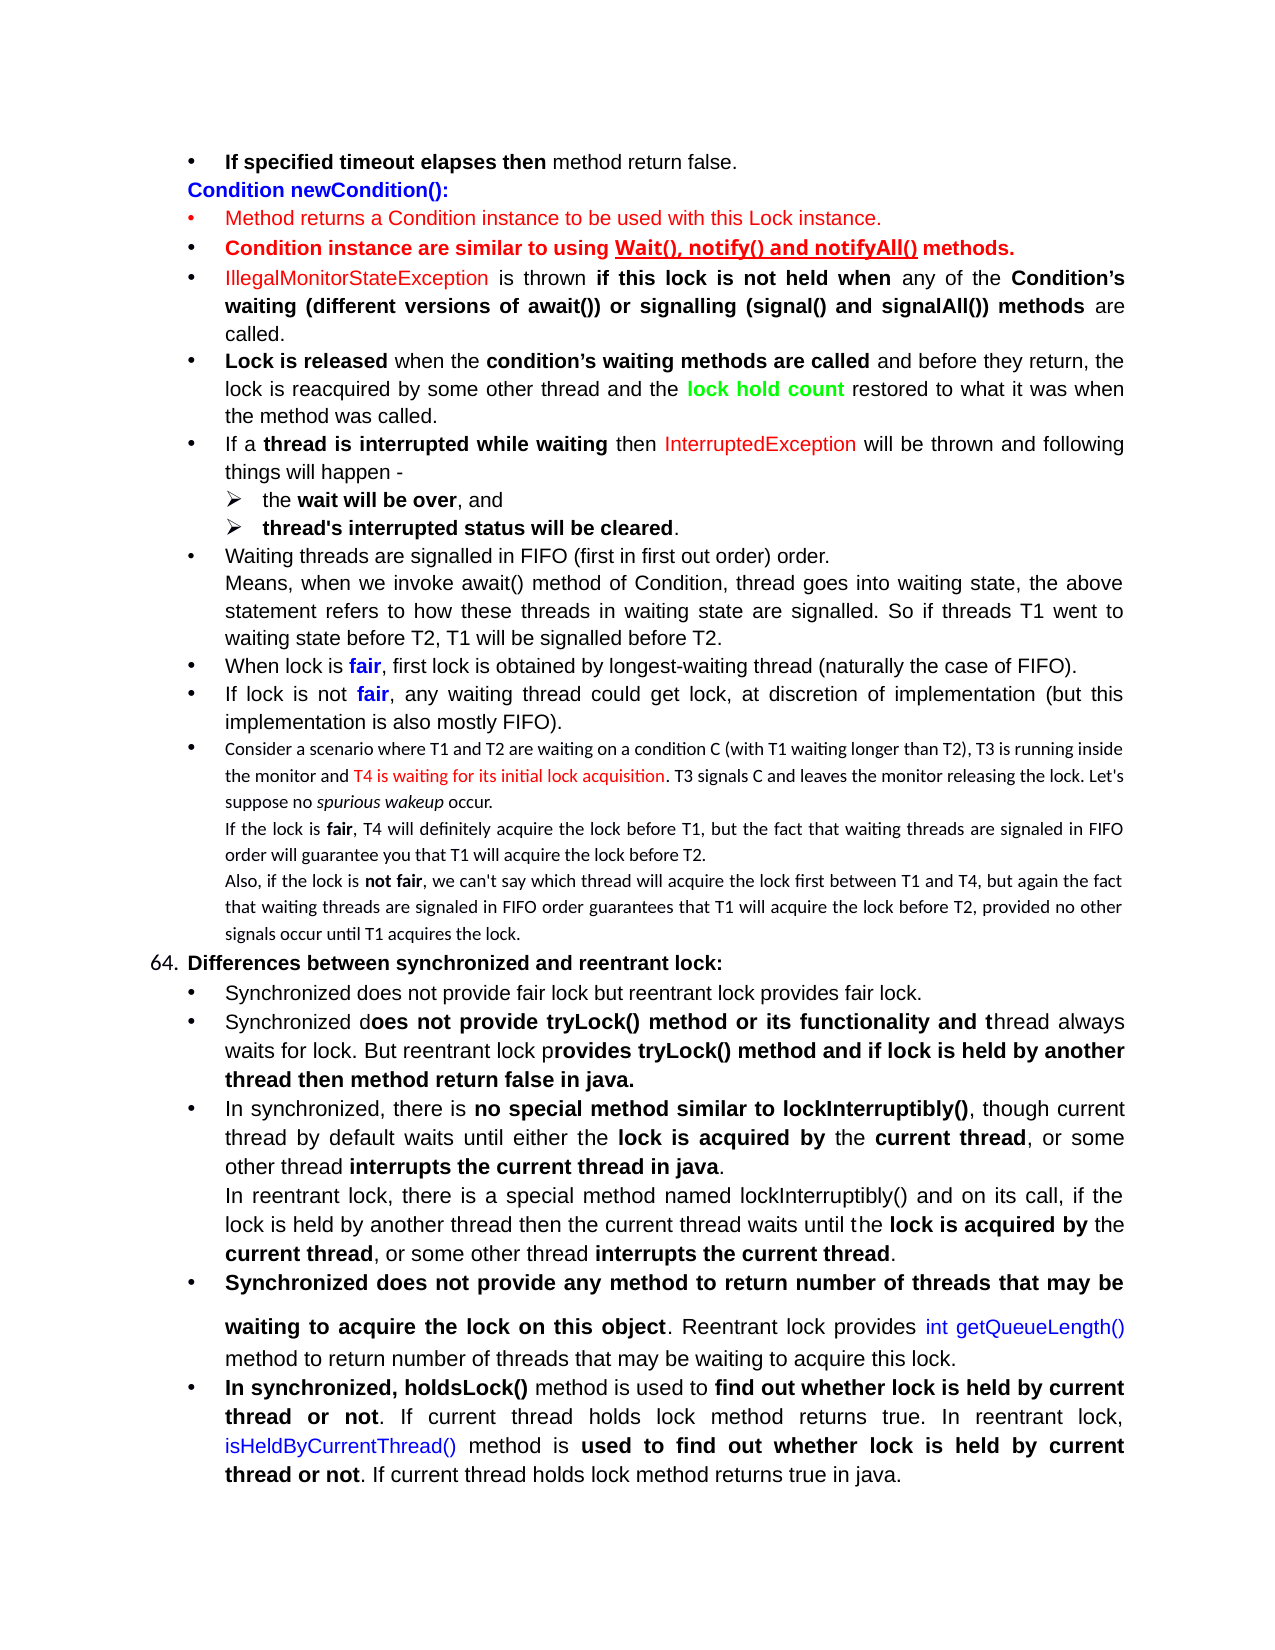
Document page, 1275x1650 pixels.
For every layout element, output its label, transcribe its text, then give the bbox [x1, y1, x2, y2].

list If specified timeout elapses then method return false. [187, 150, 1125, 174]
list In synchronized, there is no special method similar to lockInterruptibly(), though current thread by default waits until either the lock is acquired by the current thread, or some other thread interrupts the current thread in java. [187, 1096, 1125, 1179]
list Lock is released when the condition’s waiting methods are called and before they return, the lock is reacquired by some other thread and the lock hold count restored to what it was when the method was called. [187, 349, 1125, 428]
list Condition instance are similar to using Wait(), notify() and notifyAll() methods. [187, 233, 1125, 262]
list thread's interrupted status will be cleared. [225, 516, 1125, 540]
list Synchronized does not provide tryLock() method or its functionality and thread always waits for lock. But reentrant lock provides tryLock() method and if lock is held by another thread then method return false in java. [187, 1009, 1125, 1092]
list When lock is fair, first lock is obtained by longest-waiting thread (naturally the case of FIFO). [187, 654, 1125, 678]
list Also, if the lock is not fair, we can't say which thread will acquire the lock first between T1 and T4, but again the fact that waiting threads are signaled in FIFO order guarantees that T1 will acquire the lock before T2, provided no other signals occur until T1 acquires the lock. [187, 869, 1125, 945]
list If the lock is fair, T4 will definitely acquire the lock before T1, but the fact that waiting threads are signaled in FIFO order will guarantee you that T1 will acquire the lock before T2. [187, 817, 1125, 866]
list IllegalMonitorStateException is thrown if this lock is not held when any of the Condition’s waiting (different versions of await()) or signalling (signal() and signalAll()) methods are called. [187, 266, 1125, 345]
list Waiting threads are signalled in FIFO (first in first out order) order. [187, 544, 1125, 568]
list Condition newCondition(): [150, 178, 1125, 202]
list Consider a scenario where T1 and T2 are waiting on a condition C (with T1 waiting longer than T2), T3 is running inside the monitor and T4 is waiting for its initial lock acquisition. T3 signals C and leaves the monitor releasing the lock. Let's suppose no spurious wakeup occur. [187, 737, 1125, 813]
list Synchronized does not provide any method to return number of threads that may be waiting to acquire the lock on this object. Reentrant lock provides int getQueueLength() method to return number of threads that may be waiting to acquire this lock. [187, 1270, 1125, 1371]
list In reentrant lock, there is a special method named lockInterruptibly() and on its call, if the lock is held by another thread then the current thread waits until the lock is acquired by the current thread, or some other thread interrupts the current thread. [187, 1183, 1125, 1266]
list the wait will be over, and [225, 487, 1125, 512]
list Means, when we invoke await() method of Condition, thread goes into waiting state, the above statement refers to how these threads in waiting state are signalled. So if threads T1 went to waiting state before T2, T1 will be signalled before T2. [187, 571, 1125, 650]
list Method returns a Condition instance to be used with this Lock instance. [187, 206, 1125, 230]
list If lock is not fair, any waiting thread could get lock, at discretion of implementation (but this implementation is also mostly FIFO). [187, 682, 1125, 734]
list Synchronized does not provide fair lock but reentrant lock provides fair lock. [187, 981, 1125, 1005]
list In synchronized, holdsLock() method is used to find out whether lock is held by current thread or not. If current thread holds lock method returns true. In reentrant lock, isHeldByCurrentThread() method is used to find out whether lock is held by current thread or not. If current thread holds lock method returns true in java. [187, 1375, 1125, 1487]
list Differences between synchronized and reentrant lock: [150, 948, 1125, 976]
list If a thread is interrupted while waiting then InterruptedException will be thrown and following things will happen - [187, 432, 1125, 484]
